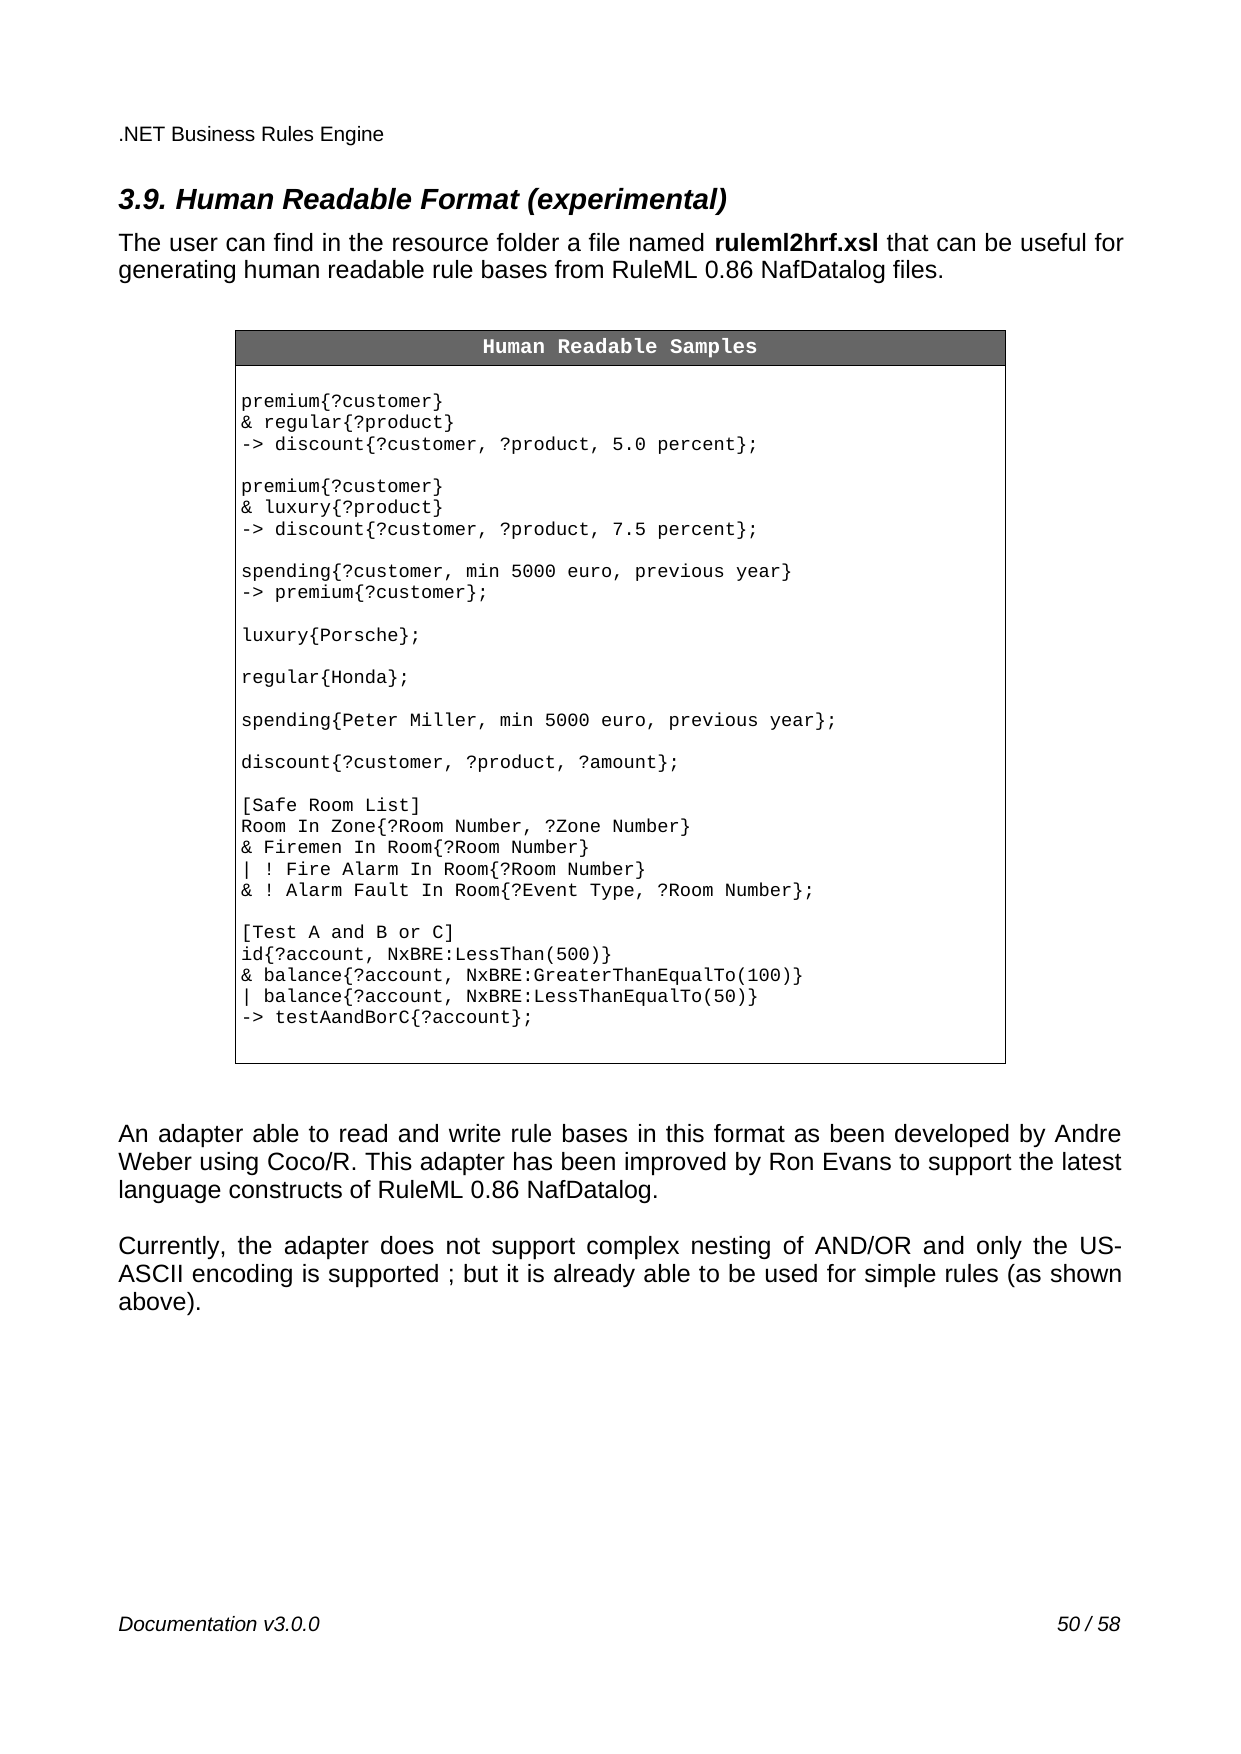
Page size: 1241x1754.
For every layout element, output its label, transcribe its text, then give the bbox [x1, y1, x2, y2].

text An adapter able to read and write rule bases in this format as been developed by Andre Weber using Coco/R. This adapter has been improved by Ron Evans to support the latest language constructs of RuleML 0.86 NafDatalog. [118, 1119, 1124, 1204]
text The user can find in the resource folder a file named ruleml2hrf.xsl that can be useful for generating human readable rule bases from RuleML 0.86 NafDatalog files. [118, 228, 1124, 284]
text Currently, the adapter does not support complex nesting of AND/OR and only the US-ASCII encoding is supported ; but it is already able to be used for simple rules (as shown above). [118, 1232, 1124, 1316]
subtitle Human Readable Format (experimental) [118, 183, 1124, 216]
table_header Human Readable Samples [236, 331, 1005, 365]
table_cell premium{?customer} & regular{?product} -> discount{?customer, ?product, 5.0 percent}; premium{?customer} & luxury{?product} -> discount{?customer, ?product, 7.5 percent}; spending{?customer, min 5000 euro, previous year} -> premium{?customer}; luxury{Porsche}; regular{Honda}; spending{Peter Miller, min 5000 euro, previous year}; discount{?customer, ?product, ?amount}; [Safe Room List] Room In Zone{?Room Number, ?Zone Number} & Firemen In Room{?Room Number} | ! Fire Alarm In Room{?Room Number} & ! Alarm Fault In Room{?Event Type, ?Room Number}; [Test A and B or C] id{?account, NxBRE:LessThan(500)} & balance{?account, NxBRE:GreaterThanEqualTo(100)} | balance{?account, NxBRE:LessThanEqualTo(50)} -> testAandBorC{?account}; [236, 366, 1005, 1063]
